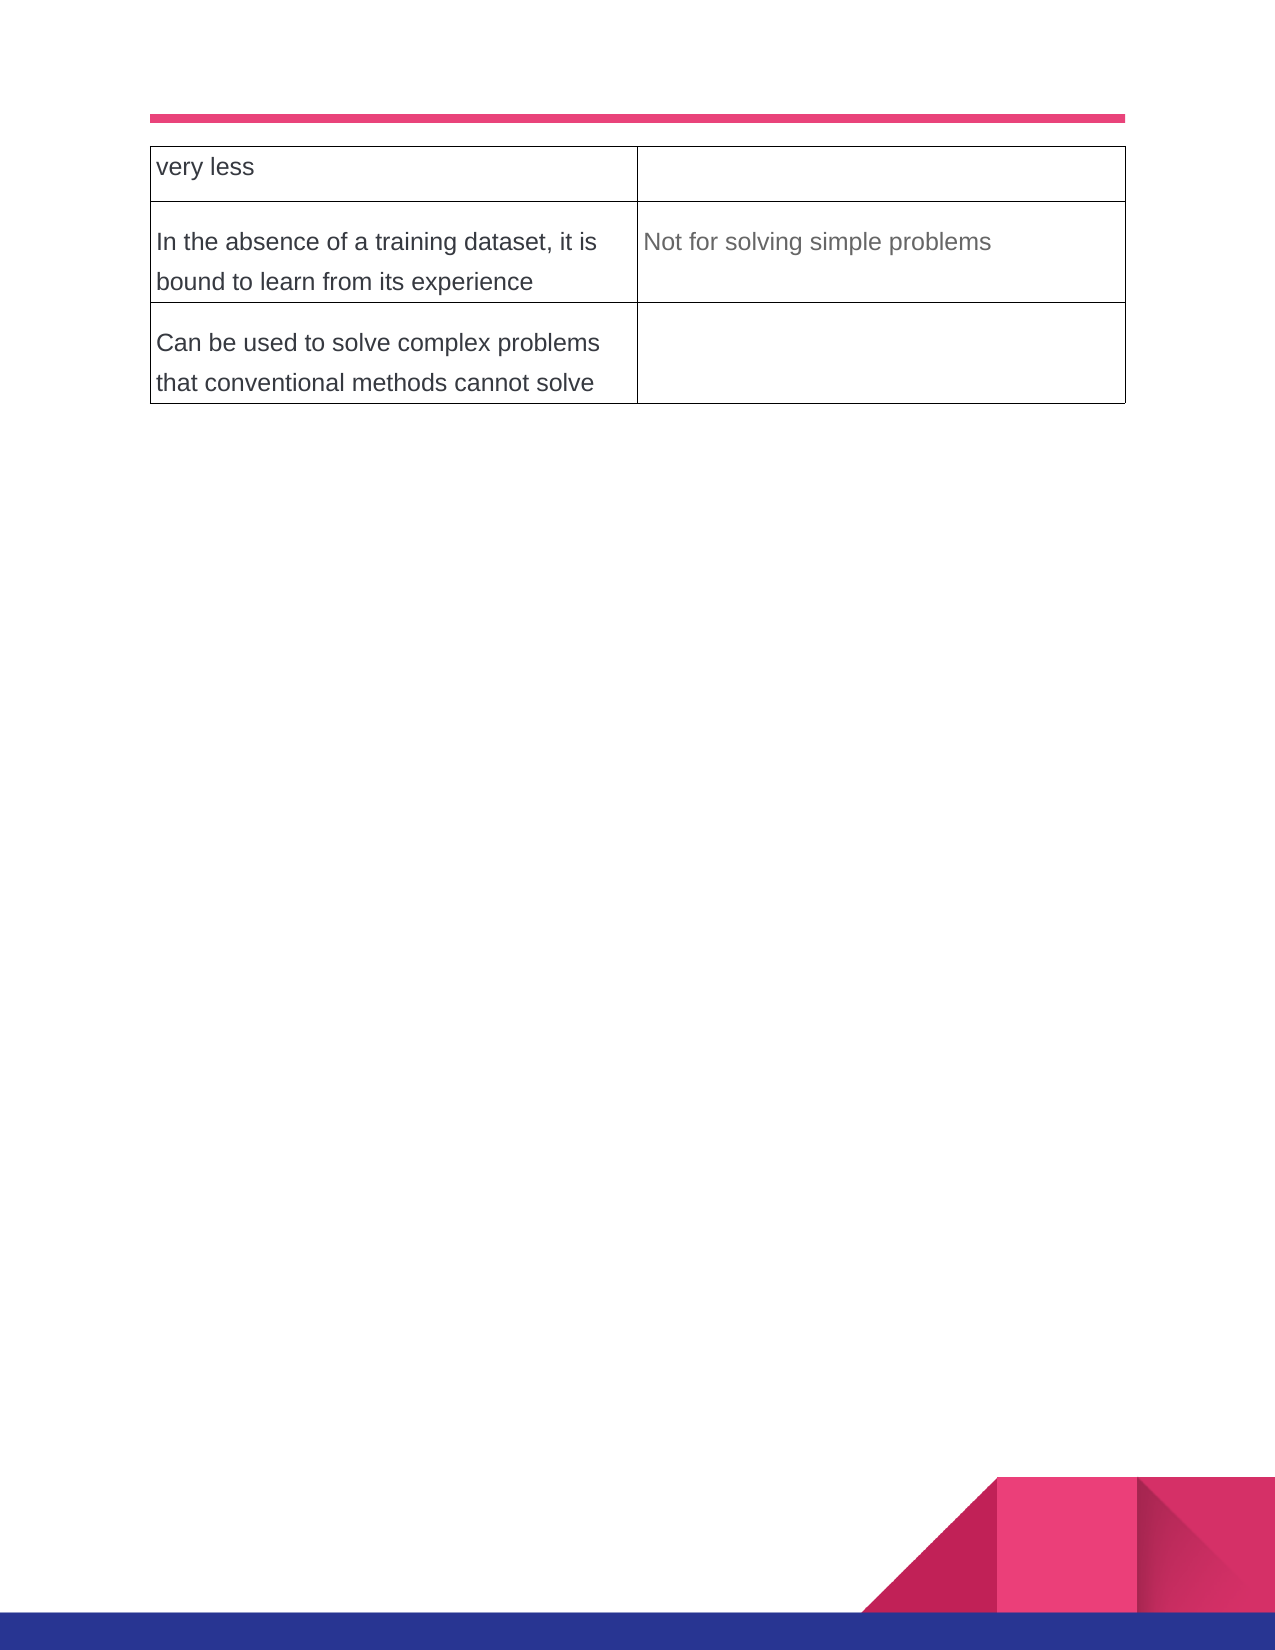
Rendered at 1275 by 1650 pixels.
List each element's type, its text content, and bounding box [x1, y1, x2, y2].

table_cell [638, 303, 1125, 403]
table_cell Not for solving simple problems [638, 202, 1125, 302]
table_cell Can be used to solve complex problems that conventional methods cannot solve [151, 303, 637, 403]
picture [150, 114, 1125, 123]
table_cell very less [151, 147, 637, 201]
table_cell [638, 147, 1125, 201]
table_cell In the absence of a training dataset, it is bound to learn from its experience [151, 202, 637, 302]
picture [0, 1475, 1275, 1650]
